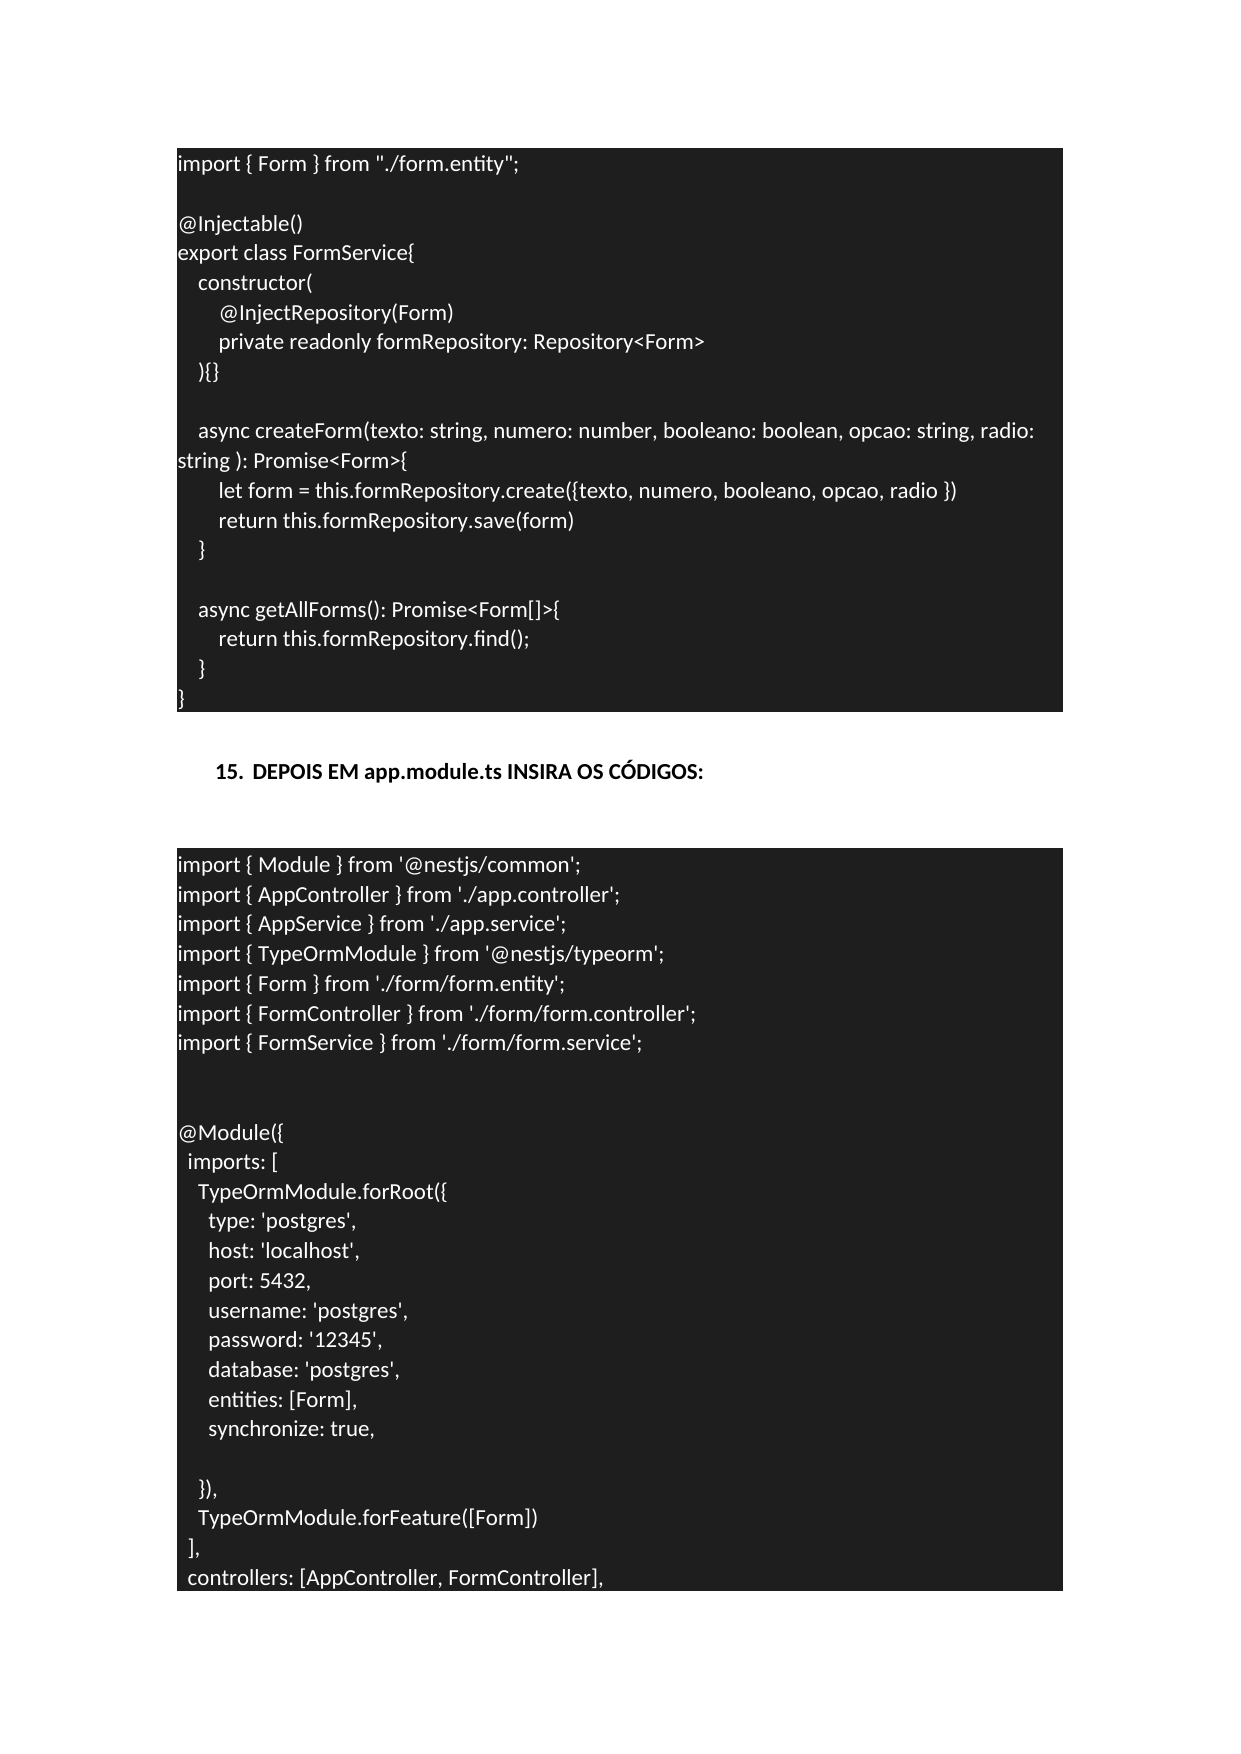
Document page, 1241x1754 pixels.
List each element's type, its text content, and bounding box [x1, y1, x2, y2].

text TypeOrmModule.forRoot({ [177, 1175, 1063, 1205]
text port: 5432, [177, 1264, 1063, 1294]
text imports: [ [177, 1146, 1063, 1175]
text let form = this.formRepository.create({texto, numero, booleano, opcao, radio }) [177, 474, 1063, 504]
text import { AppController } from './app.controller'; [177, 878, 1063, 908]
text private readonly formRepository: Repository<Form> [177, 326, 1063, 356]
text async getAllForms(): Promise<Form[]>{ [177, 593, 1063, 623]
text @Module({ [177, 1116, 1063, 1146]
text host: 'localhost', [177, 1235, 1063, 1264]
text ], [177, 1532, 1063, 1561]
text } [177, 534, 1063, 563]
text TypeOrmModule.forFeature([Form]) [177, 1502, 1063, 1532]
text constructor( [177, 266, 1063, 296]
text } [177, 653, 1063, 682]
text import { Form } from './form/form.entity'; [177, 967, 1063, 997]
text } [177, 682, 1063, 712]
text @InjectRepository(Form) [177, 296, 1063, 326]
text import { Module } from '@nestjs/common'; [177, 848, 1063, 878]
text username: 'postgres', [177, 1294, 1063, 1324]
text @Injectable() [177, 207, 1063, 237]
text import { AppService } from './app.service'; [177, 908, 1063, 938]
text return this.formRepository.find(); [177, 623, 1063, 653]
text import { FormController } from './form/form.controller'; [177, 997, 1063, 1027]
text import { Form } from "./form.entity"; [177, 148, 1063, 177]
text synchronize: true, [177, 1413, 1063, 1442]
text type: 'postgres', [177, 1205, 1063, 1235]
text export class FormService{ [177, 237, 1063, 266]
text entities: [Form], [177, 1383, 1063, 1413]
text database: 'postgres', [177, 1353, 1063, 1383]
text return this.formRepository.save(form) [177, 504, 1063, 534]
text async createForm(texto: string, numero: number, booleano: boolean, opcao: string, radio: string ): Promise<Form>{ [177, 415, 1063, 474]
text import { FormService } from './form/form.service'; [177, 1027, 1063, 1056]
list DEPOIS EM app.module.ts INSIRA OS CÓDIGOS: [215, 757, 1063, 786]
text controllers: [AppController, FormController], [177, 1561, 1063, 1591]
text ){} [177, 356, 1063, 385]
text }), [177, 1472, 1063, 1502]
text password: '12345', [177, 1324, 1063, 1353]
text import { TypeOrmModule } from '@nestjs/typeorm'; [177, 938, 1063, 967]
